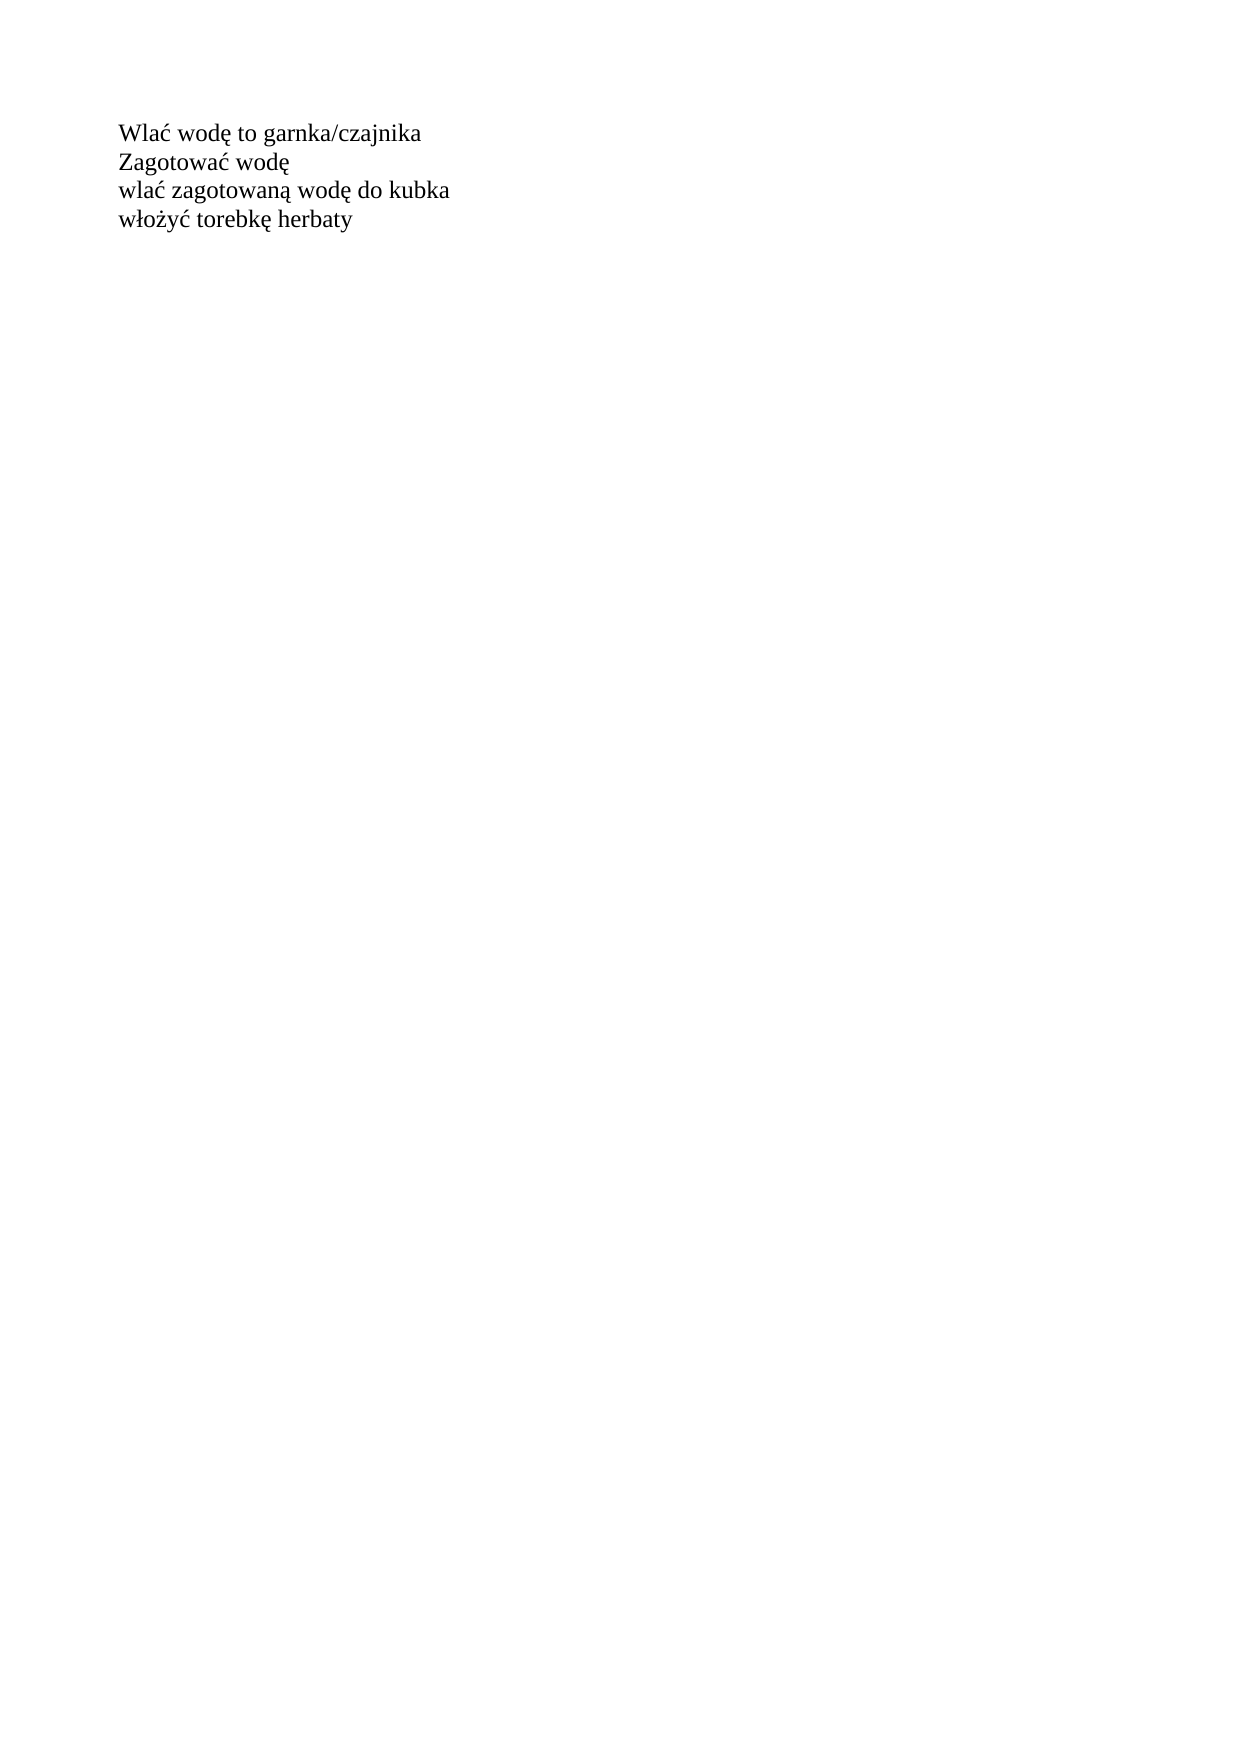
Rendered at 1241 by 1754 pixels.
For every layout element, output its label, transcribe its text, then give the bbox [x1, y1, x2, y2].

text Zagotować wodę [118, 147, 1122, 176]
text wlać zagotowaną wodę do kubka [118, 176, 1122, 204]
text Wlać wodę to garnka/czajnika [118, 118, 1122, 147]
text włożyć torebkę herbaty [118, 204, 1122, 233]
